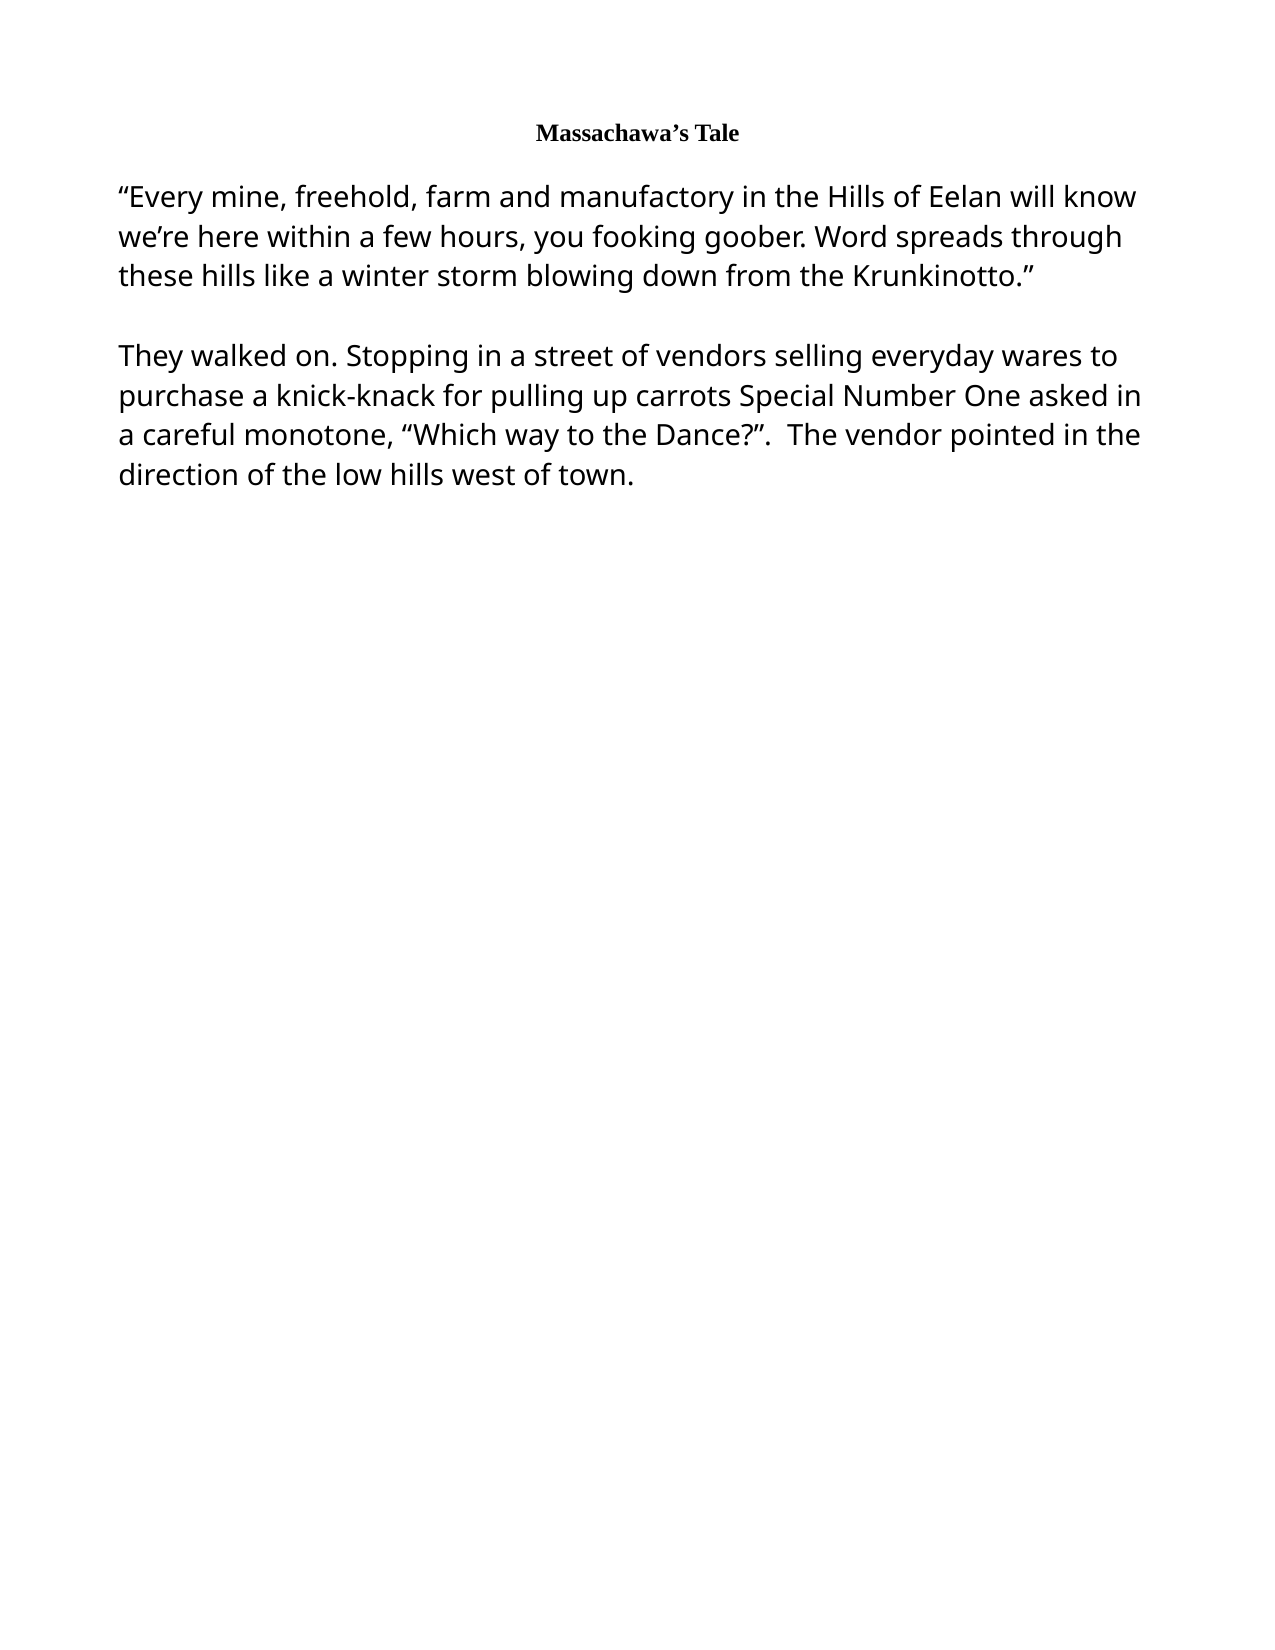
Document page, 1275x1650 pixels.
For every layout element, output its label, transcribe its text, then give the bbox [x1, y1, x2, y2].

text “Every mine, freehold, farm and manufactory in the Hills of Eelan will know we’re here within a few hours, you fooking goober. Word spreads through these hills like a winter storm blowing down from the Krunkinotto.” [118, 176, 1157, 295]
text They walked on. Stopping in a street of vendors selling everyday wares to purchase a knick-knack for pulling up carrots Special Number One asked in a careful monotone, “Which way to the Dance?”. The vendor pointed in the direction of the low hills west of town. [118, 335, 1157, 494]
